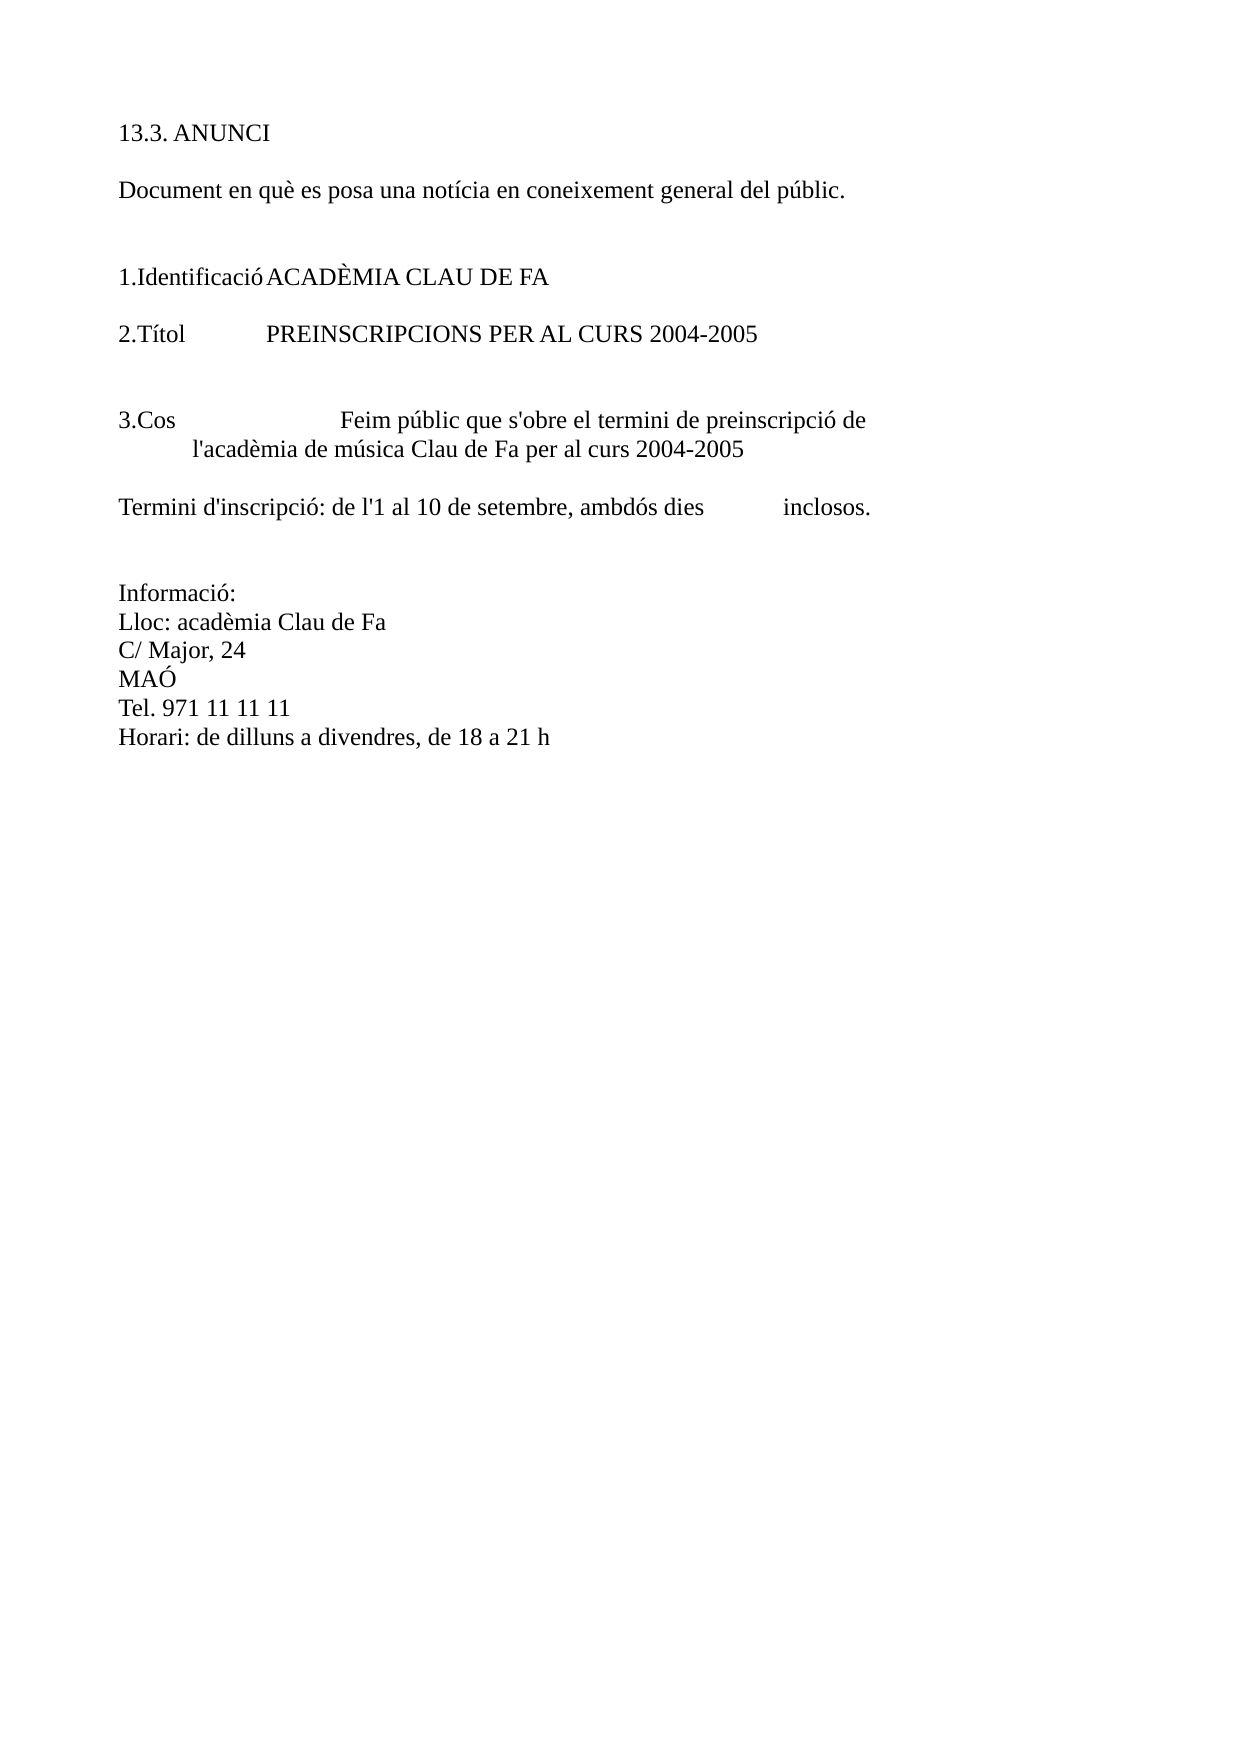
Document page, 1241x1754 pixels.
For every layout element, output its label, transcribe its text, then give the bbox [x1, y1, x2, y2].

text 13.3. ANUNCI [118, 118, 1122, 147]
text Informació: [118, 578, 1122, 607]
text 3.Cos Feim públic que s'obre el termini de preinscripció de l'acadèmia de música Clau de Fa per al curs 2004-2005 [118, 406, 1122, 463]
text Tel. 971 11 11 11 [118, 693, 1122, 722]
text 1.Identificació ACADÈMIA CLAU DE FA [118, 262, 1122, 291]
text C/ Major, 24 [118, 636, 1122, 664]
text Lloc: acadèmia Clau de Fa [118, 607, 1122, 636]
text Horari: de dilluns a divendres, de 18 a 21 h [118, 722, 1122, 751]
text Termini d'inscripció: de l'1 al 10 de setembre, ambdós dies inclosos. [118, 492, 1122, 521]
text MAÓ [118, 664, 1122, 693]
text 2.Títol PREINSCRIPCIONS PER AL CURS 2004-2005 [118, 319, 1122, 348]
text Document en què es posa una notícia en coneixement general del públic. [118, 176, 1122, 204]
